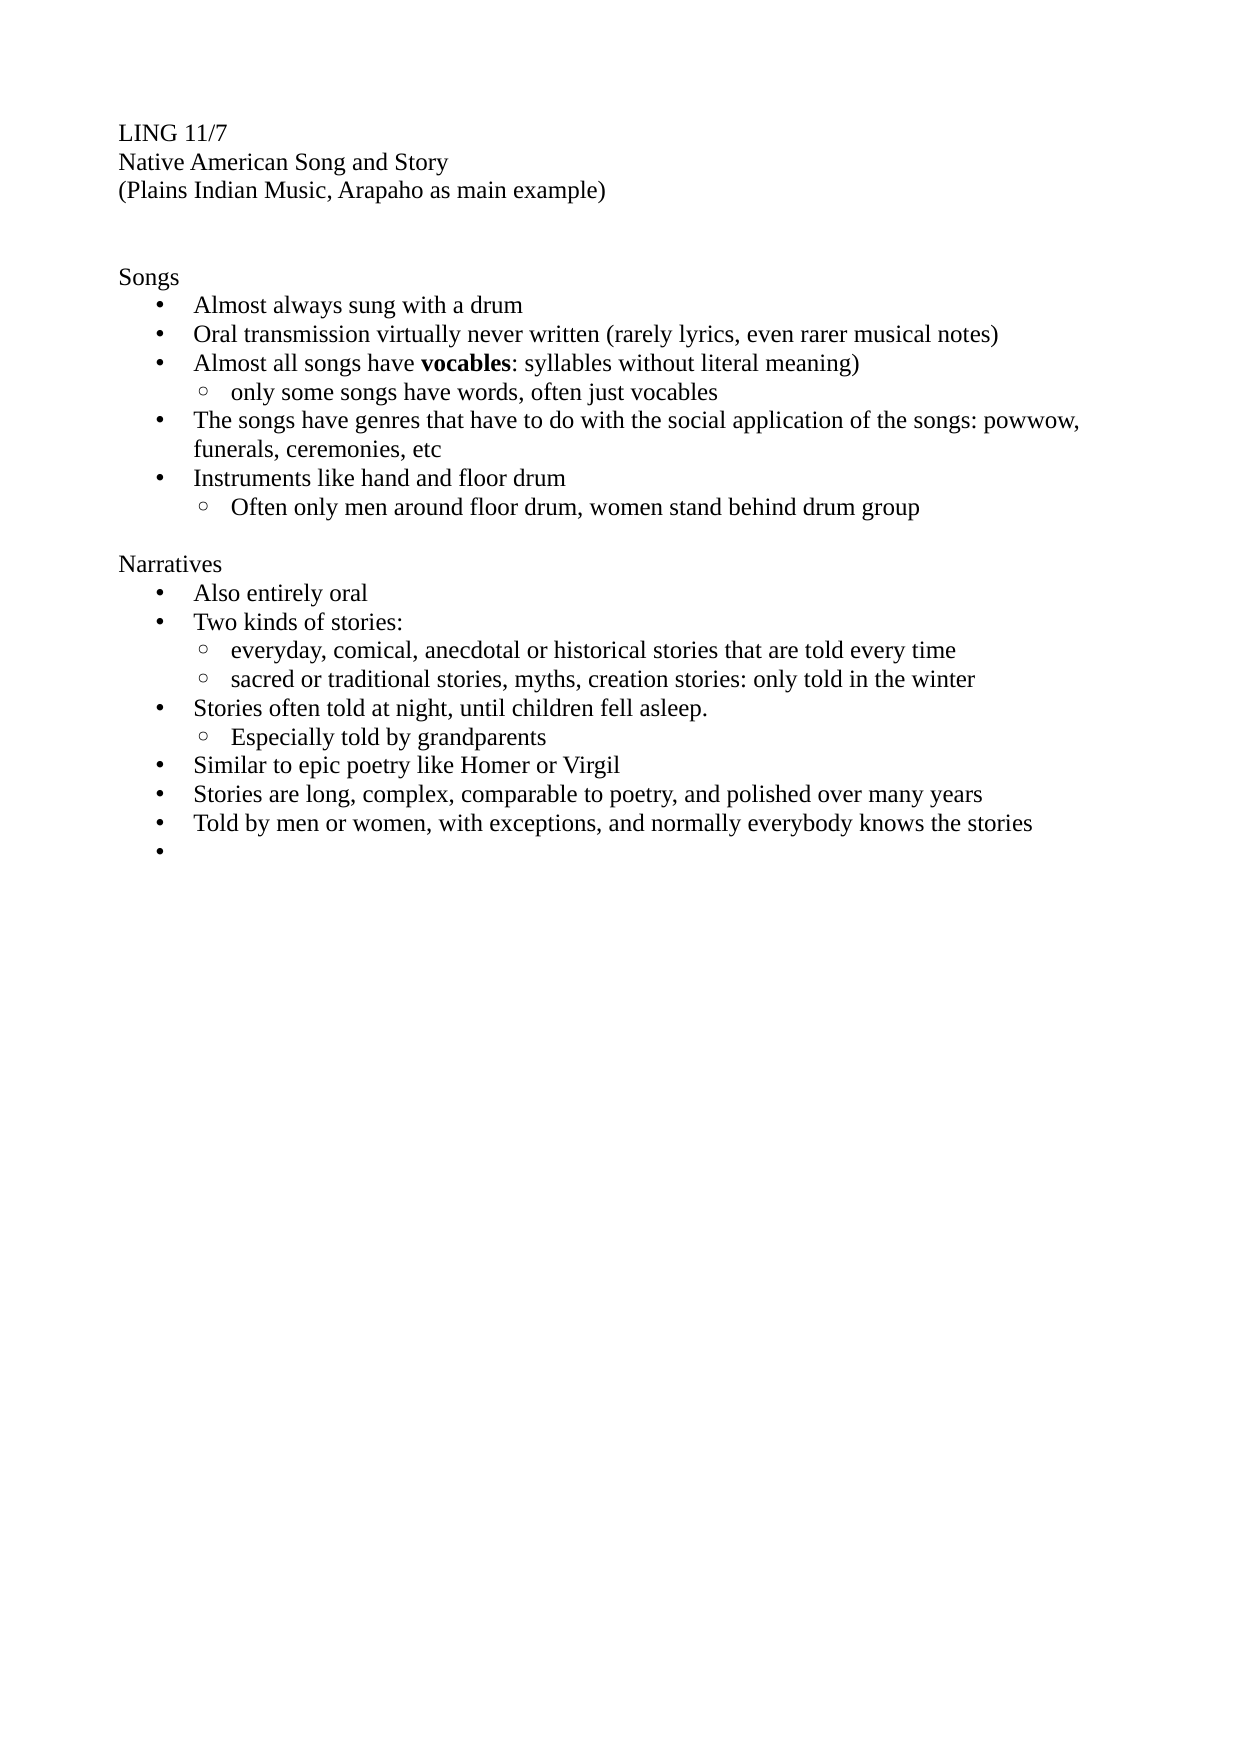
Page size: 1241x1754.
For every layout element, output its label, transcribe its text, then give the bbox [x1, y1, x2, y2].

list Instruments like hand and floor drum [156, 463, 1122, 492]
list sacred or traditional stories, myths, creation stories: only told in the winter [193, 664, 1122, 693]
text Narratives [118, 549, 1122, 578]
list Almost all songs have vocables: syllables without literal meaning) [156, 348, 1122, 377]
list Similar to epic poetry like Homer or Virgil [156, 751, 1122, 779]
text LING 11/7 [118, 118, 1122, 147]
list Two kinds of stories: [156, 607, 1122, 636]
text (Plains Indian Music, Arapaho as main example) [118, 176, 1122, 204]
list Also entirely oral [156, 578, 1122, 607]
list only some songs have words, often just vocables [193, 377, 1122, 406]
list The songs have genres that have to do with the social application of the songs: powwow, funerals, ceremonies, etc [156, 406, 1122, 463]
list Stories often told at night, until children fell asleep. [156, 693, 1122, 722]
list Especially told by grandparents [193, 722, 1122, 751]
text Native American Song and Story [118, 147, 1122, 176]
list Told by men or women, with exceptions, and normally everybody knows the stories [156, 808, 1122, 837]
list everyday, comical, anecdotal or historical stories that are told every time [193, 636, 1122, 664]
list Almost always sung with a drum [156, 291, 1122, 319]
list Stories are long, complex, comparable to poetry, and polished over many years [156, 779, 1122, 808]
text Songs [118, 262, 1122, 291]
list Oral transmission virtually never written (rarely lyrics, even rarer musical notes) [156, 319, 1122, 348]
list Often only men around floor drum, women stand behind drum group [193, 492, 1122, 521]
